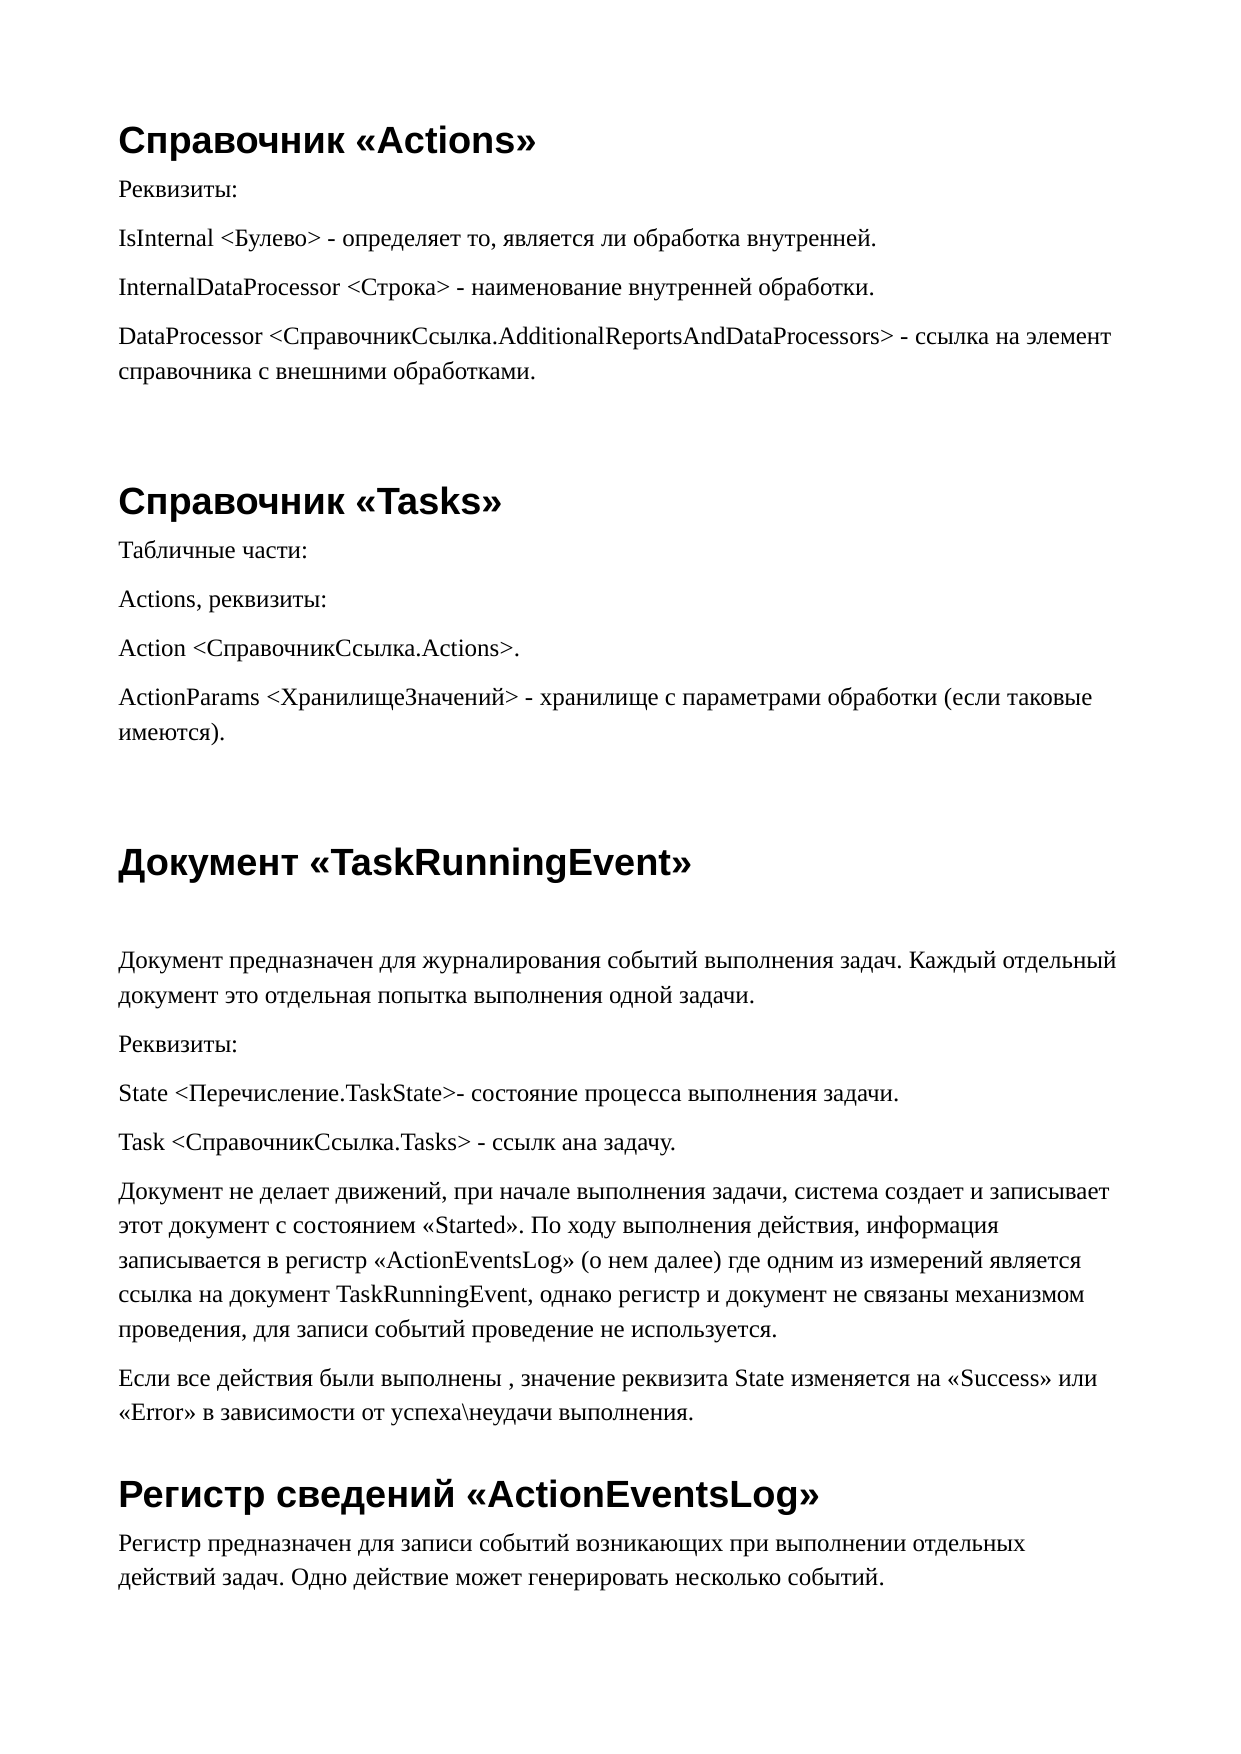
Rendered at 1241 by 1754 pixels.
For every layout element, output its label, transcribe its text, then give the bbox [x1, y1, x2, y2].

text Task <СправочникСсылка.Tasks> - ссылк ана задачу. [118, 1127, 1122, 1156]
text InternalDataProcessor <Строка> - наименование внутренней обработки. [118, 272, 1122, 301]
text State <Перечисление.TaskState>- состояние процесса выполнения задачи. [118, 1078, 1122, 1107]
text ActionParams <ХранилищеЗначений> - хранилище с параметрами обработки (если таковые имеются). [118, 682, 1122, 746]
text DataProcessor <СправочникСсылка.AdditionalReportsAndDataProcessors> - ссылка на элемент справочника с внешними обработками. [118, 321, 1122, 385]
subtitle Справочник «Actions» [118, 118, 1122, 162]
text Табличные части: [118, 535, 1122, 564]
text Документ не делает движений, при начале выполнения задачи, система создает и записывает этот документ с состоянием «Started». По ходу выполнения действия, информация записывается в регистр «ActionEventsLog» (о нем далее) где одним из измерений является ссылка на документ TaskRunningEvent, однако регистр и документ не связаны механизмом проведения, для записи событий проведение не используется. [118, 1176, 1122, 1343]
subtitle Регистр сведений «ActionEventsLog» [118, 1471, 1122, 1515]
subtitle Справочник «Tasks» [118, 479, 1122, 523]
text Регистр предназначен для записи событий возникающих при выполнении отдельных действий задач. Одно действие может генерировать несколько событий. [118, 1528, 1122, 1591]
text Если все действия были выполнены , значение реквизита State изменяется на «Success» или «Error» в зависимости от успеха\неудачи выполнения. [118, 1363, 1122, 1426]
text Реквизиты: [118, 174, 1122, 203]
text Action <СправочникСсылка.Actions>. [118, 633, 1122, 662]
text Документ предназначен для журналирования событий выполнения задач. Каждый отдельный документ это отдельная попытка выполнения одной задачи. [118, 945, 1122, 1008]
text Actions, реквизиты: [118, 584, 1122, 613]
text IsInternal <Булево> - определяет то, является ли обработка внутренней. [118, 223, 1122, 252]
text Реквизиты: [118, 1029, 1122, 1057]
subtitle Документ «TaskRunningEvent» [118, 840, 1122, 884]
